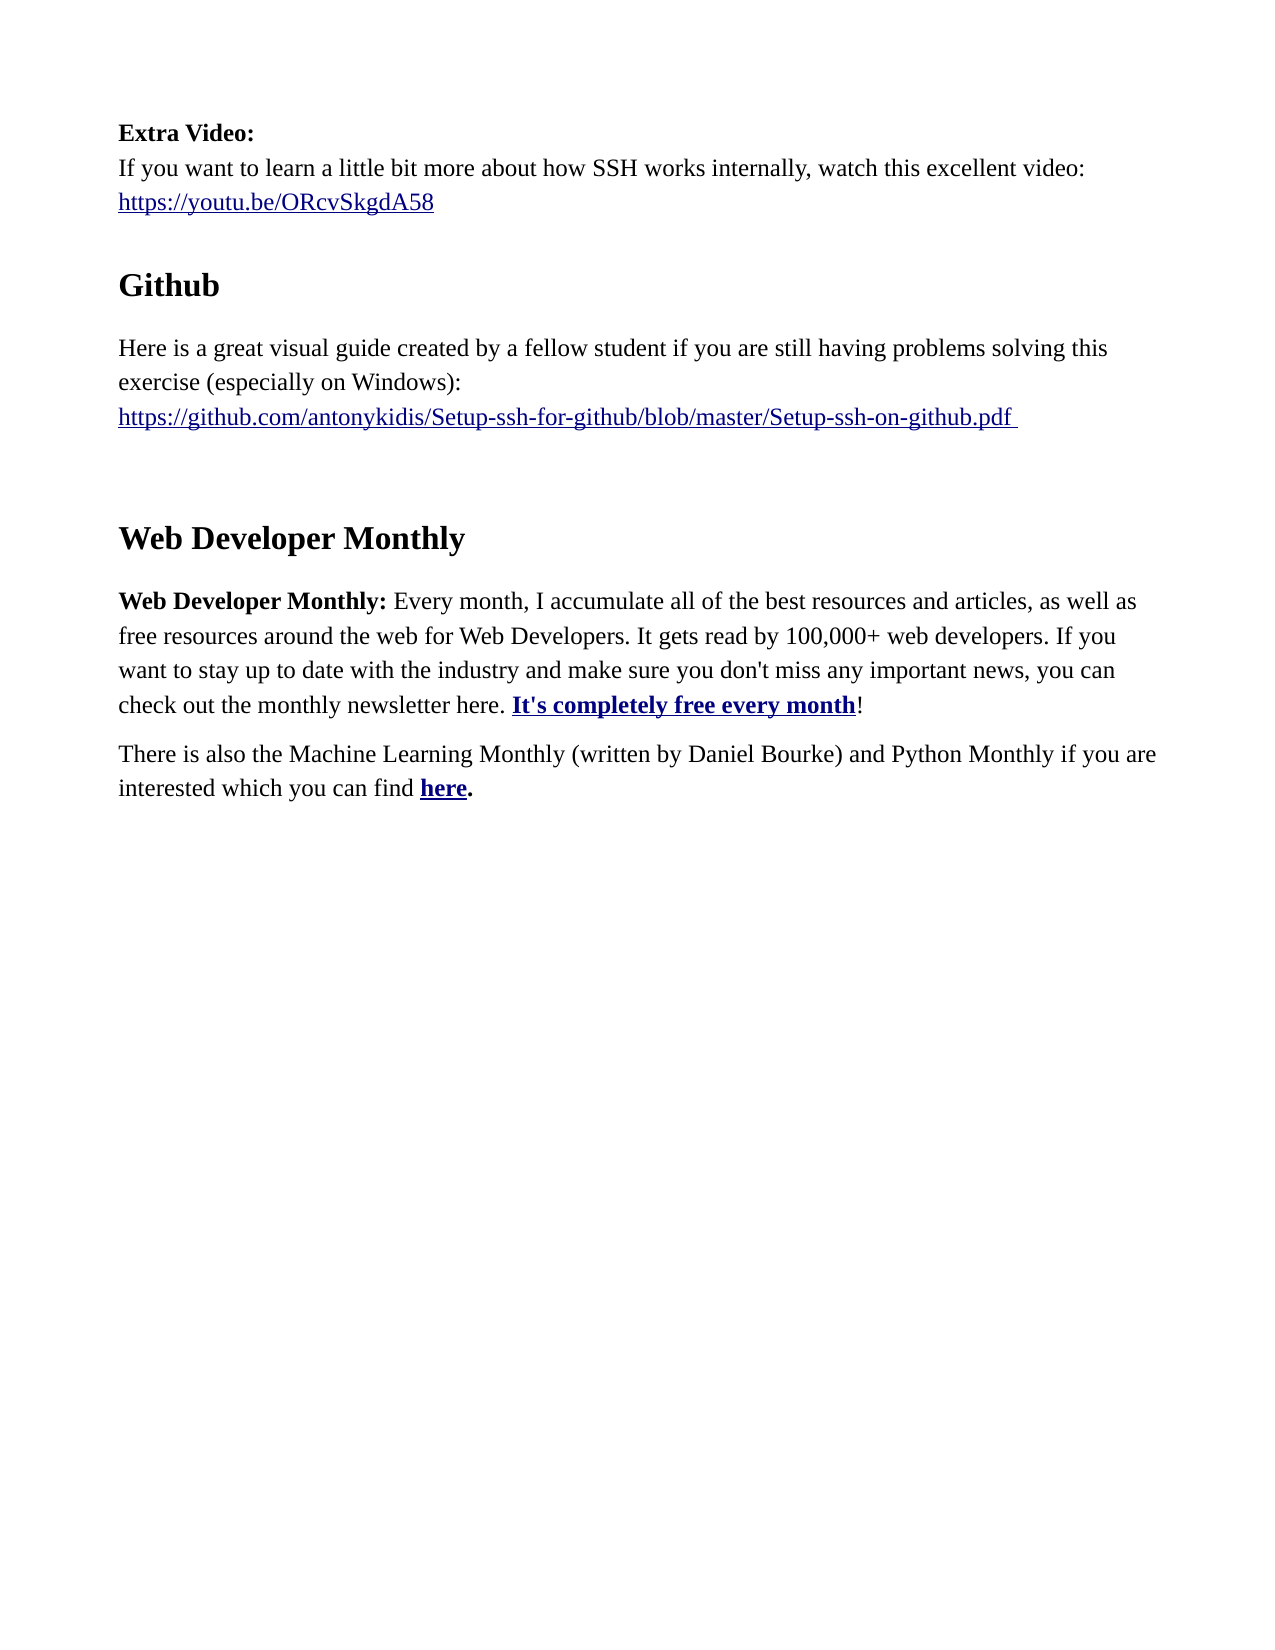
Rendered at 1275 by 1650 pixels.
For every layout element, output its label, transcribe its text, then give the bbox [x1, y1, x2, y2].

text Extra Video: If you want to learn a little bit more about how SSH works internally, watch this excellent video: https://youtu.be/ORcvSkgdA58 [118, 118, 1157, 216]
text Github [118, 265, 1157, 303]
text Web Developer Monthly: Every month, I accumulate all of the best resources and articles, as well as free resources around the web for Web Developers. It gets read by 100,000+ web developers. If you want to stay up to date with the industry and make sure you don't miss any important news, you can check out the monthly newsletter here. It's completely free every month! [118, 586, 1157, 718]
text Here is a great visual guide created by a fellow student if you are still having problems solving this exercise (especially on Windows): https://github.com/antonykidis/Setup-ssh-for-github/blob/master/Setup-ssh-on-github.pdf [118, 333, 1157, 430]
text Web Developer Monthly [118, 518, 1157, 557]
text There is also the Machine Learning Monthly (written by Daniel Bourke) and Python Monthly if you are interested which you can find here. [118, 739, 1157, 802]
